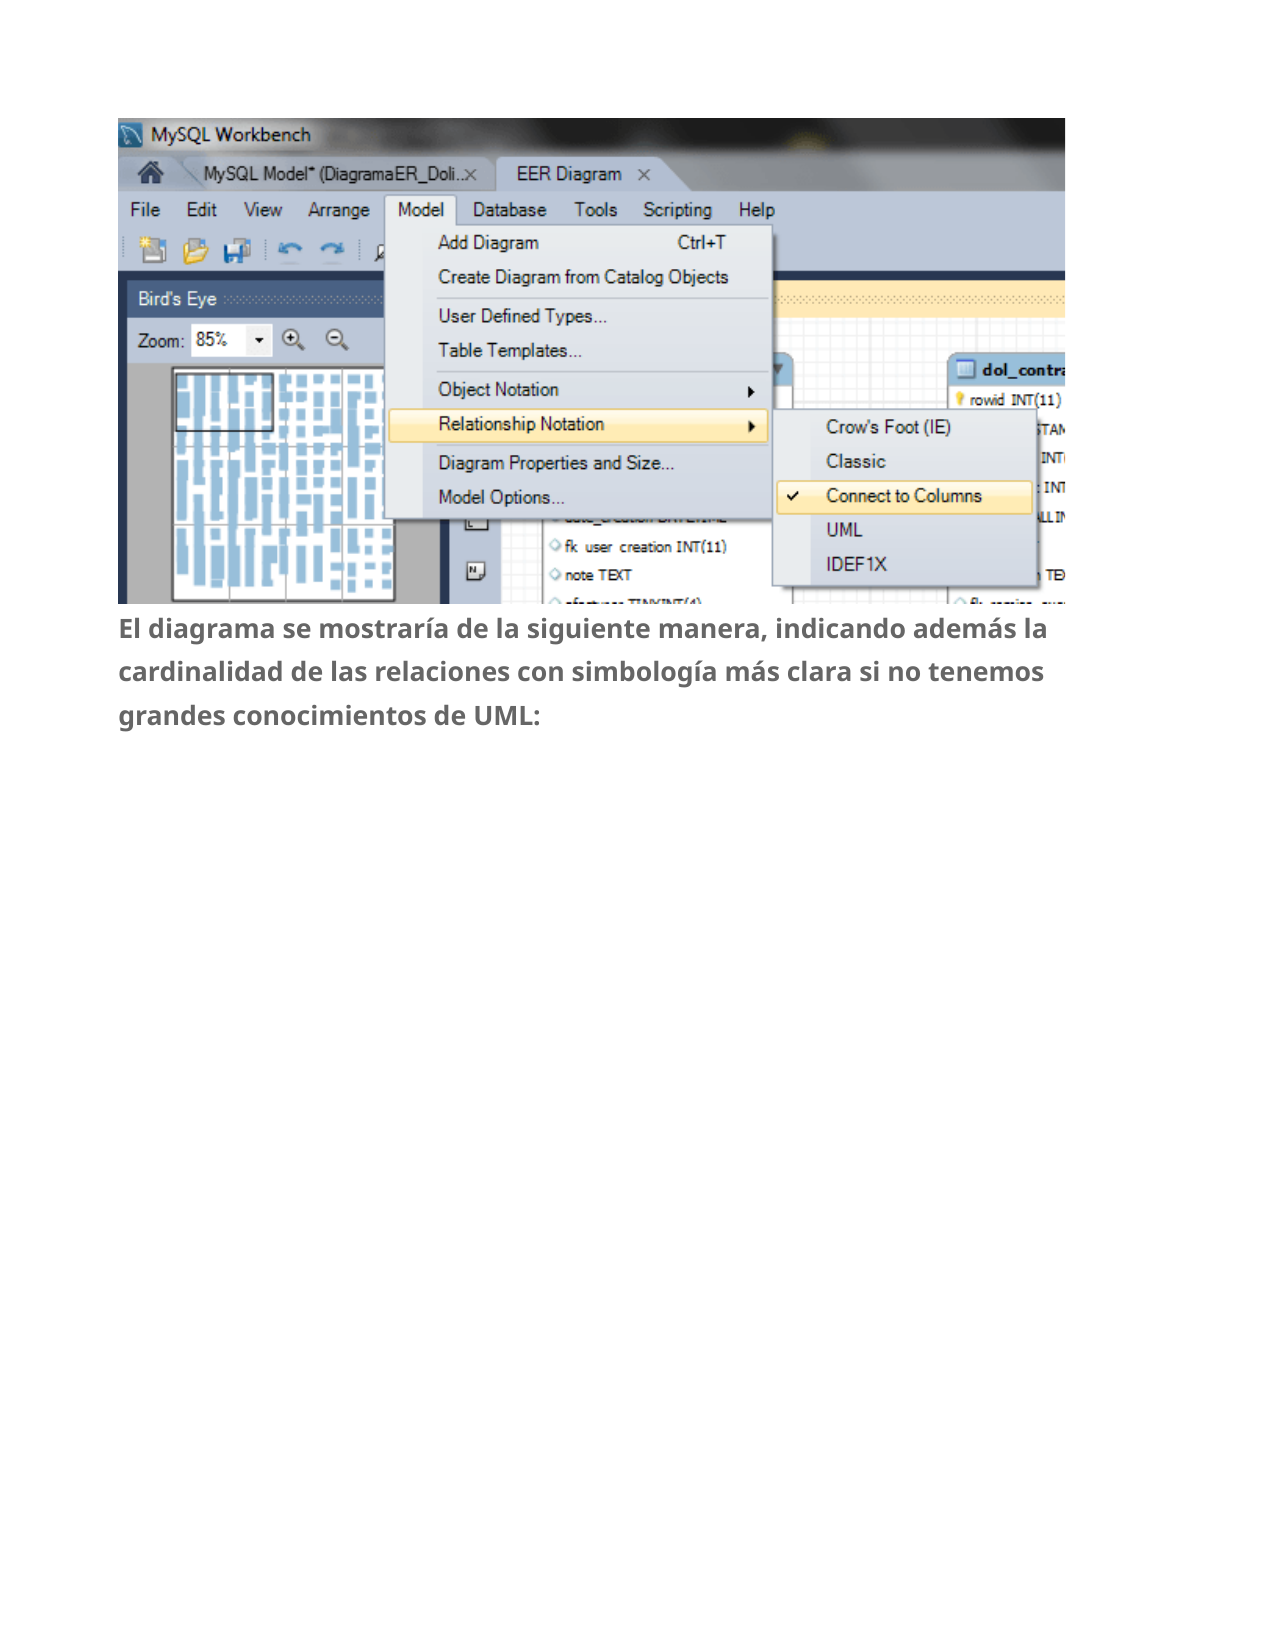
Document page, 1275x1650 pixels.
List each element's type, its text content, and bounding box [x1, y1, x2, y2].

picture [118, 118, 1065, 604]
text El diagrama se mostraría de la siguiente manera, indicando además la cardinalidad de las relaciones con simbología más clara si no tenemos grandes conocimientos de UML: [118, 610, 1157, 733]
